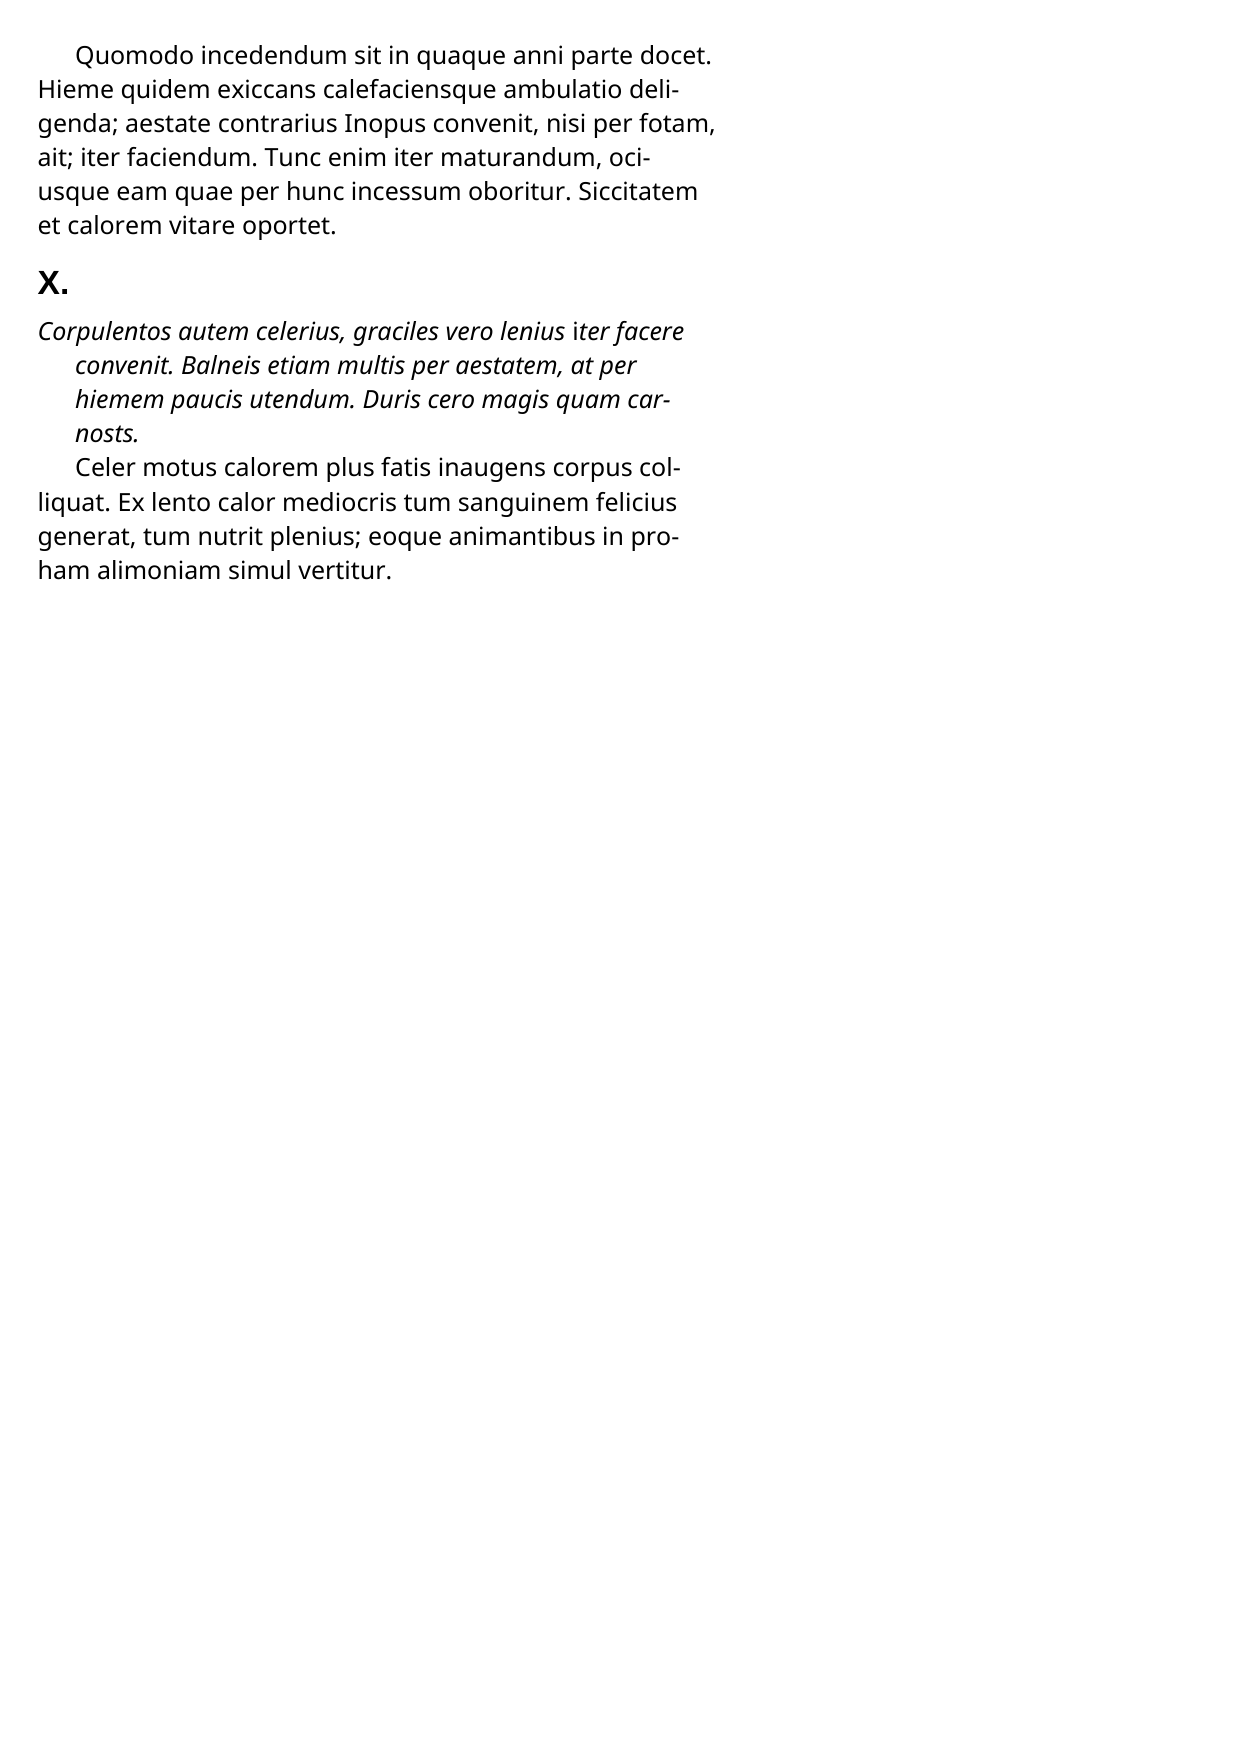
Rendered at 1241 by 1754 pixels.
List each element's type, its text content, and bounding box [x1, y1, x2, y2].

subtitle X. [37, 263, 1203, 301]
text Celer motus calorem plus fatis inaugens corpus col- liquat. Ex lento calor mediocris tum sanguinem felicius generat, tum nutrit plenius; eoque animantibus in pro- ham alimoniam simul vertitur. [37, 450, 1203, 586]
text Quomodo incedendum sit in quaque anni parte docet. Hieme quidem exiccans calefaciensque ambulatio deli- genda; aestate contrarius Inopus convenit, nisi per fotam, ait; iter faciendum. Tunc enim iter maturandum, oci- usque eam quae per hunc incessum oboritur. Siccitatem et calorem vitare oportet. [37, 37, 1203, 242]
text Corpulentos autem celerius, graciles vero lenius iter facere convenit. Balneis etiam multis per aestatem, at per hiemem paucis utendum. Duris cero magis quam car- nosts. [37, 314, 1203, 450]
